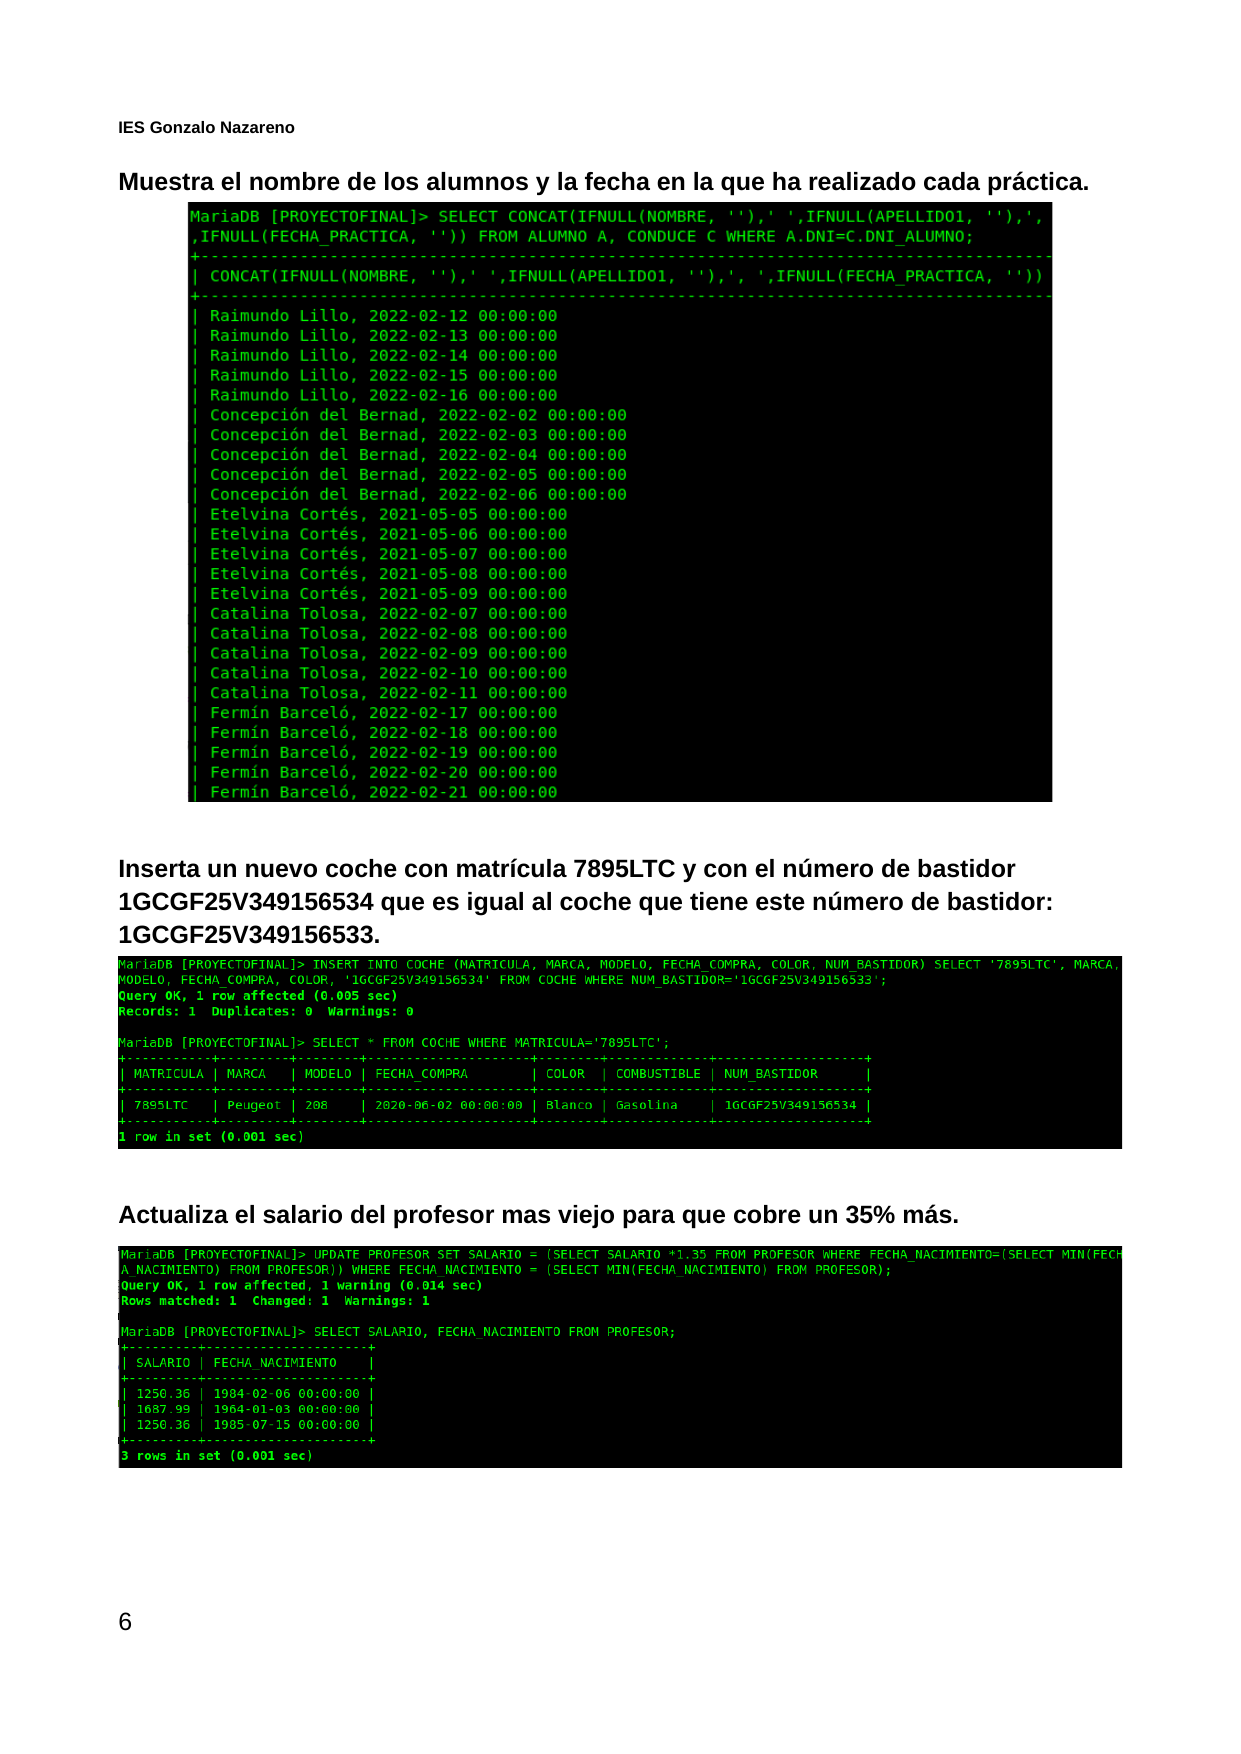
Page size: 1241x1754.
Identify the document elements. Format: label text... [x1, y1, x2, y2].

text Actualiza el salario del profesor mas viejo para que cobre un 35% más. [118, 1200, 1122, 1229]
picture [187, 202, 1053, 802]
picture [118, 956, 1123, 1149]
text Inserta un nuevo coche con matrícula 7895LTC y con el número de bastidor 1GCGF25V349156534 que es igual al coche que tiene este número de bastidor: 1GCGF25V349156533. [118, 854, 1122, 948]
picture [118, 1246, 1123, 1468]
text Muestra el nombre de los alumnos y la fecha en la que ha realizado cada práctica. [118, 167, 1122, 196]
